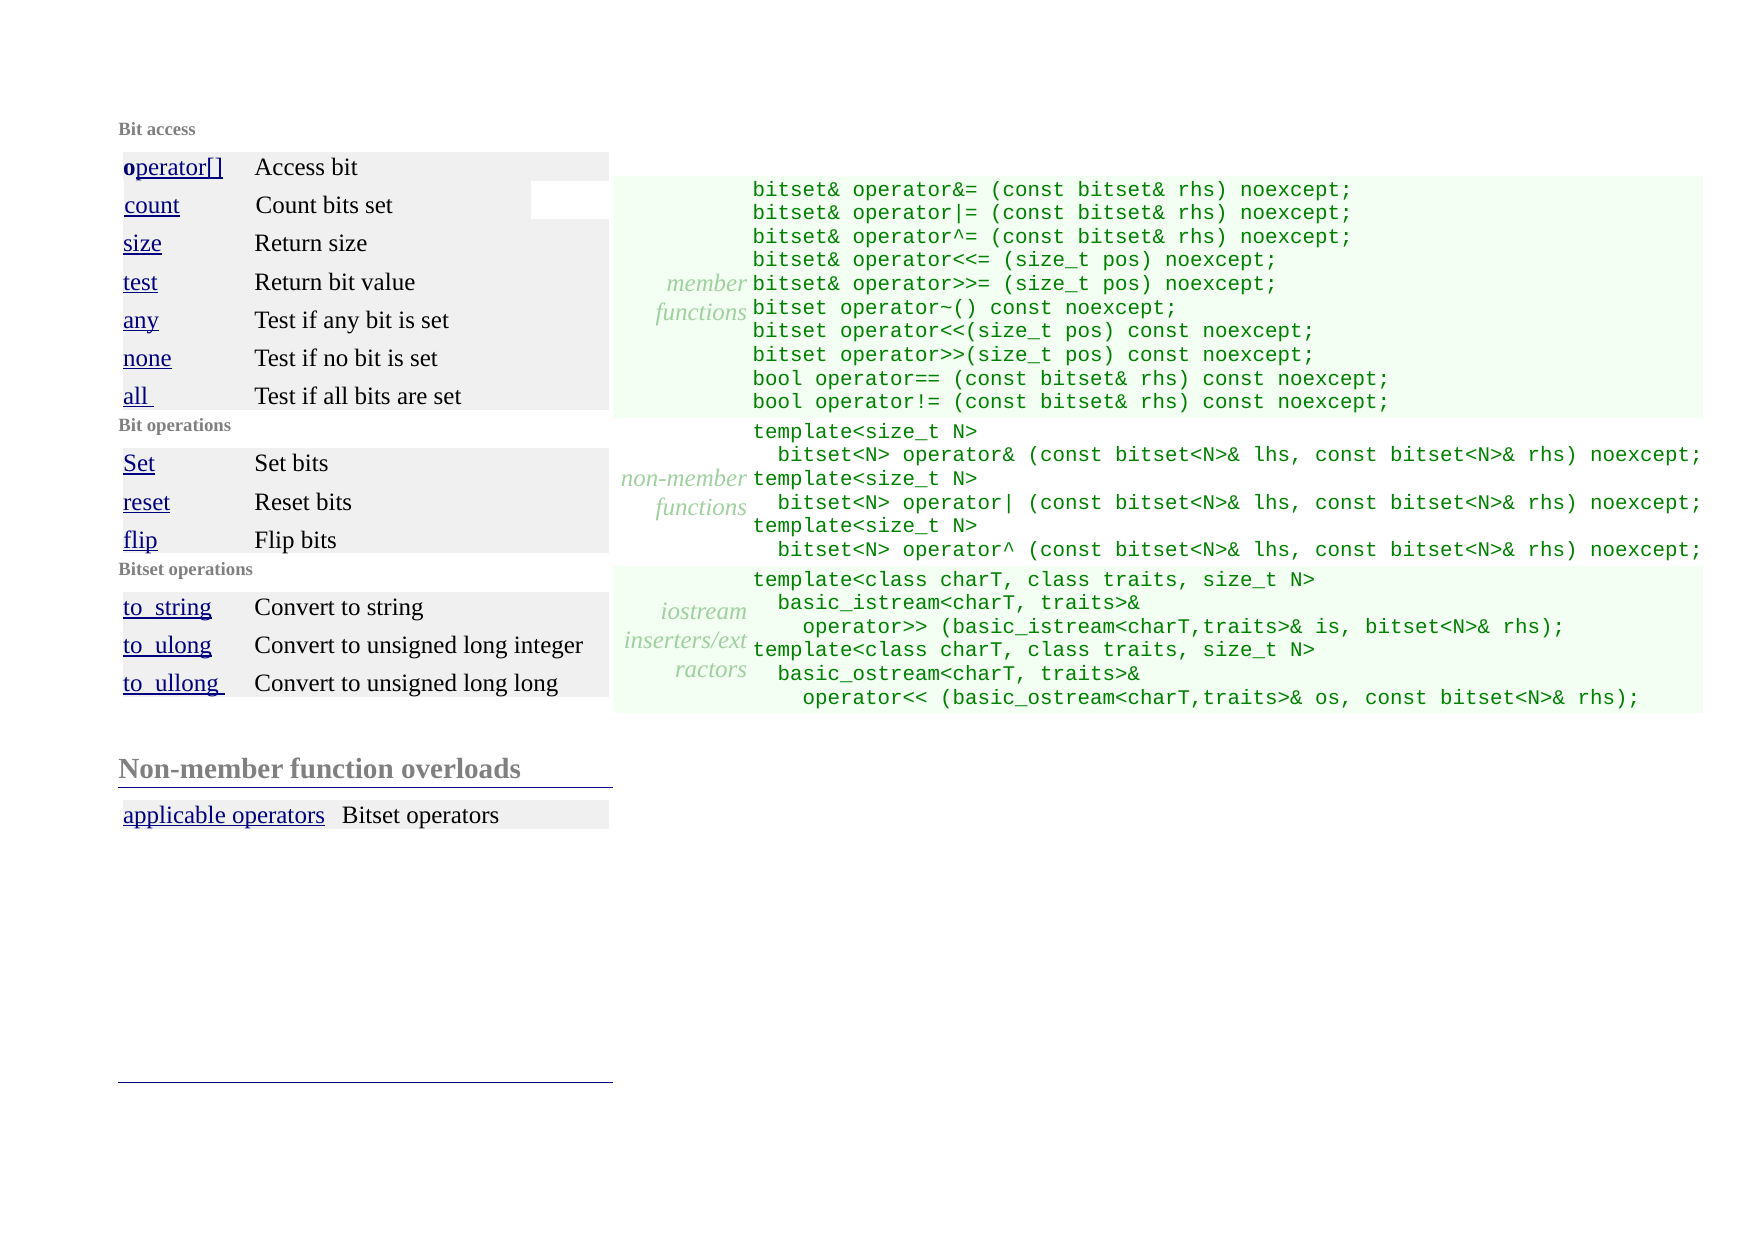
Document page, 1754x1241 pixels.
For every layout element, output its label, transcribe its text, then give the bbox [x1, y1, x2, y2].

subtitle operator[] Access bit [123, 152, 609, 181]
table_cell non-member functions [614, 418, 752, 566]
subtitle count Count bits set [124, 190, 531, 219]
subtitle Bitset operations [118, 558, 613, 580]
subtitle applicable operators Bitset operators [123, 800, 609, 829]
subtitle any Test if any bit is set [123, 305, 609, 333]
subtitle none Test if no bit is set [123, 343, 609, 372]
subtitle Non-member function overloads [118, 751, 613, 787]
subtitle reset Reset bits [123, 487, 609, 515]
subtitle to_string Convert to string [123, 592, 609, 621]
subtitle Bit access [118, 118, 613, 140]
subtitle all Test if all bits are set [123, 381, 609, 410]
subtitle size Return size [123, 228, 609, 257]
subtitle to_ulong Convert to unsigned long integer [123, 630, 609, 659]
table_cell iostream inserters/extractors [614, 566, 752, 713]
table_cell template<class charT, class traits, size_t N> basic_istream<charT, traits>& operator>> (basic_istream<charT,traits>& is, bitset<N>& rhs); template<class charT, class traits, size_t N> basic_ostream<charT, traits>& operator<< (basic_ostream<charT,traits>& os, const bitset<N>& rhs); [752, 566, 1703, 713]
table_header member functions [614, 176, 752, 418]
subtitle flip Flip bits [123, 525, 609, 553]
table_header bitset& operator&= (const bitset& rhs) noexcept; bitset& operator|= (const bitset& rhs) noexcept; bitset& operator^= (const bitset& rhs) noexcept; bitset& operator<<= (size_t pos) noexcept; bitset& operator>>= (size_t pos) noexcept; bitset operator~() const noexcept; bitset operator<<(size_t pos) const noexcept; bitset operator>>(size_t pos) const noexcept; bool operator== (const bitset& rhs) const noexcept; bool operator!= (const bitset& rhs) const noexcept; [752, 176, 1703, 418]
subtitle Set Set bits [123, 448, 609, 477]
table_cell template<size_t N> bitset<N> operator& (const bitset<N>& lhs, const bitset<N>& rhs) noexcept; template<size_t N> bitset<N> operator| (const bitset<N>& lhs, const bitset<N>& rhs) noexcept; template<size_t N> bitset<N> operator^ (const bitset<N>& lhs, const bitset<N>& rhs) noexcept; [752, 418, 1703, 566]
subtitle test Return bit value [123, 267, 609, 295]
subtitle Bit operations [118, 414, 613, 436]
subtitle to_ullong Convert to unsigned long long [123, 668, 609, 697]
